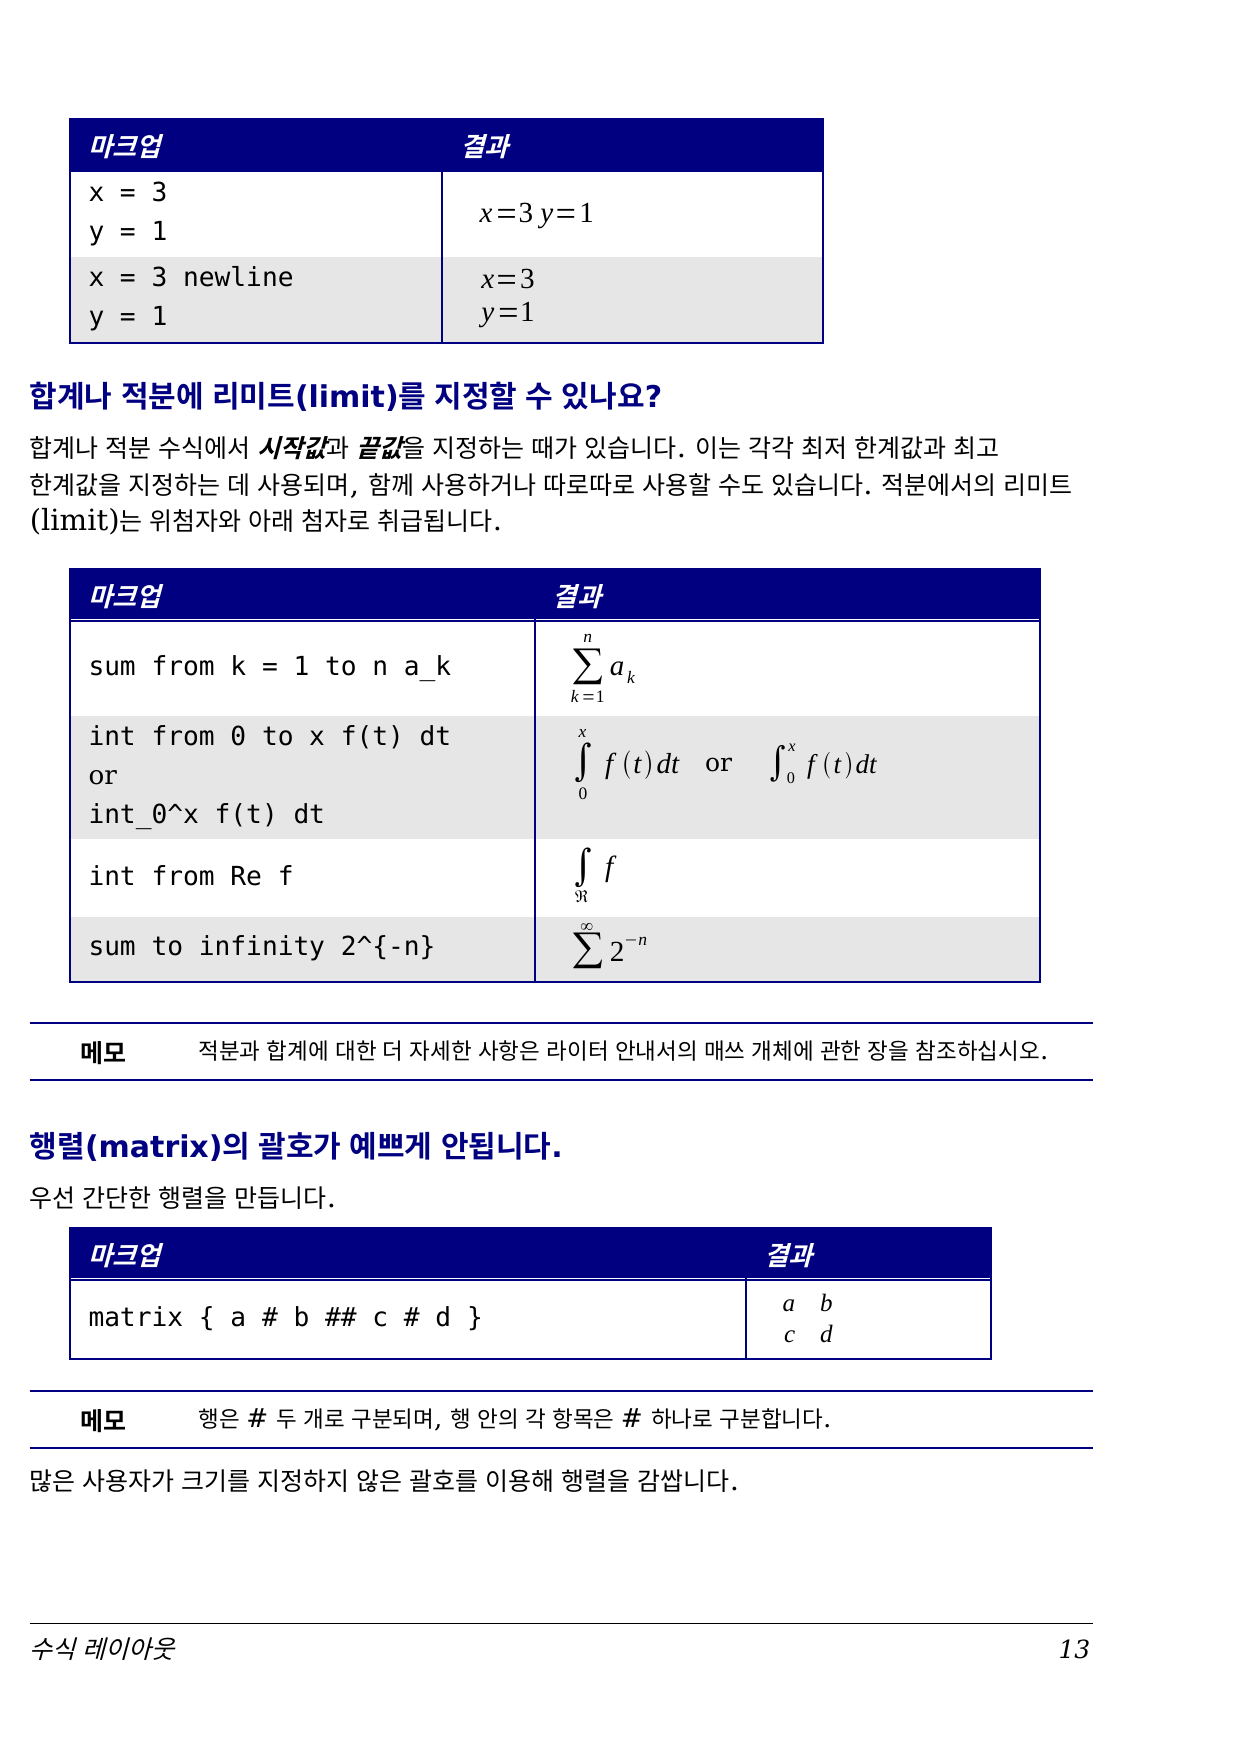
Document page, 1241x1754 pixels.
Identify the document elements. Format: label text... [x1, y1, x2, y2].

subtitle 행렬(matrix)의 괄호가 예쁘게 안됩니다. [29, 1122, 1093, 1166]
table_header 결과 [536, 570, 1039, 619]
table_header 결과 [443, 120, 822, 170]
table_header 적분과 합계에 대한 더 자세한 사항은 라이터 안내서의 매쓰 개체에 관한 장을 참조하십시오. [177, 1024, 1093, 1079]
subtitle 합계나 적분에 리미트(limit)를 지정할 수 있나요? [29, 373, 1093, 416]
text 우선 간단한 행렬을 만듭니다. [29, 1178, 1093, 1214]
table_header 메모 [30, 1024, 177, 1079]
table_cell [443, 257, 822, 342]
table_cell int from Re f [71, 840, 534, 917]
table_cell matrix { a # b ## c # d } [71, 1281, 745, 1358]
table_header 마크업 [71, 120, 441, 170]
table_cell [747, 1281, 990, 1358]
table_cell [536, 622, 1039, 716]
text 많은 사용자가 크기를 지정하지 않은 괄호를 이용해 행렬을 감쌉니다. [29, 1461, 1093, 1497]
table_cell sum from k = 1 to n a_k [71, 622, 534, 716]
table_cell x = 3 y = 1 [71, 172, 441, 257]
table_cell [536, 917, 1039, 981]
table_header 행은 # 두 개로 구분되며, 행 안의 각 항목은 # 하나로 구분합니다. [177, 1392, 1093, 1447]
table_cell sum to infinity 2^{-n} [71, 917, 534, 981]
table_cell int from 0 to x f(t) dt or int_0^x f(t) dt [71, 716, 534, 839]
text 합계나 적분 수식에서 시작값과 끝값을 지정하는 때가 있습니다. 이는 각각 최저 한계값과 최고 한계값을 지정하는 데 사용되며, 함께 사용하거나 따로따로 사용할 수도 있습니다. 적분에서의 리미트(limit)는 위첨자와 아래 첨자로 취급됩니다. [29, 429, 1093, 538]
table_cell or [536, 716, 1039, 839]
table_cell x = 3 newline y = 1 [71, 257, 441, 342]
table_header 마크업 [71, 570, 534, 619]
table_header 마크업 [71, 1229, 745, 1278]
table_header 결과 [747, 1229, 990, 1278]
table_cell [536, 840, 1039, 917]
table_header 메모 [30, 1392, 177, 1447]
table_cell [443, 172, 822, 257]
